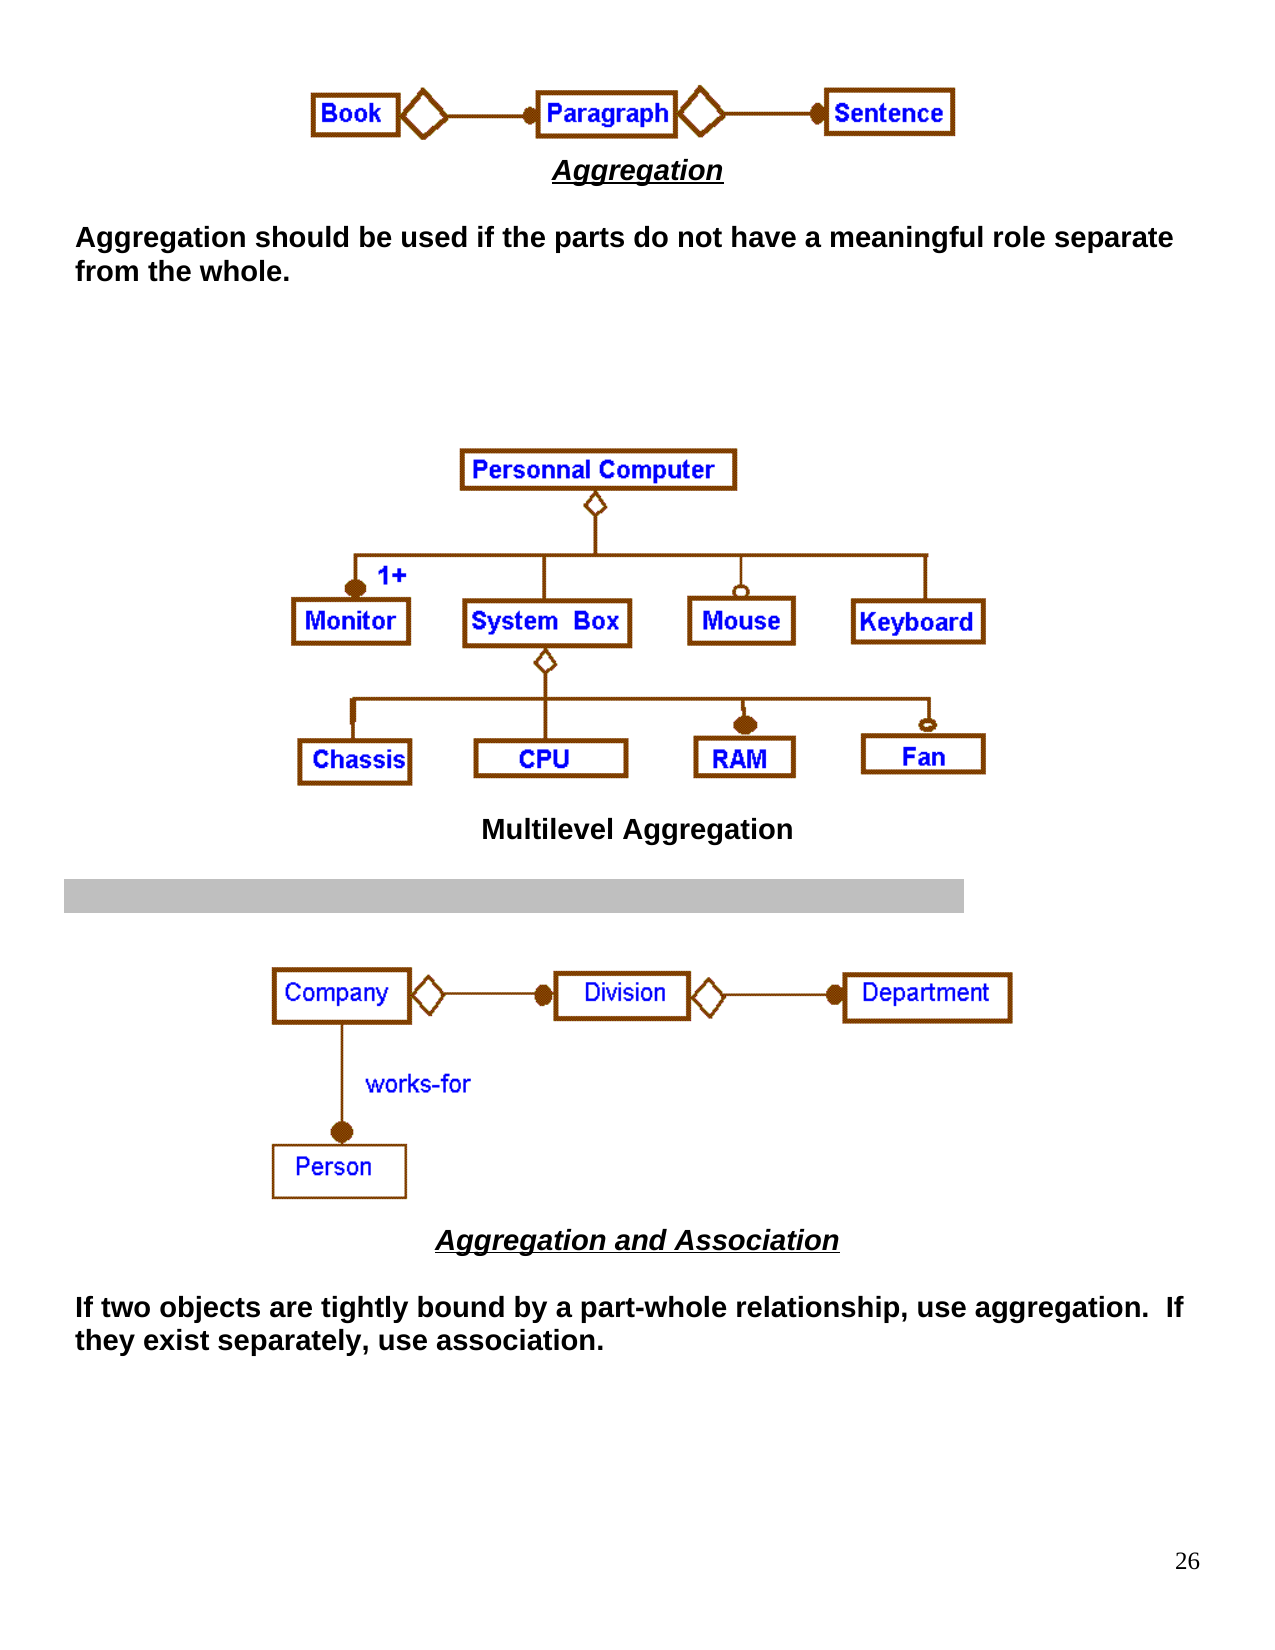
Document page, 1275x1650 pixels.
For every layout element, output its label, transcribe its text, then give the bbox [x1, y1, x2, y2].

text Aggregation [75, 153, 1200, 187]
text Multilevel Aggregation [75, 812, 1200, 846]
table_header [64, 879, 964, 913]
text Aggregation and Association [75, 1223, 1200, 1256]
text If two objects are tightly bound by a part-whole relationship, use aggregation. If they exist separately, use association. [75, 1290, 1200, 1357]
text Aggregation should be used if the parts do not have a meaningful role separate from the whole. [75, 221, 1200, 288]
